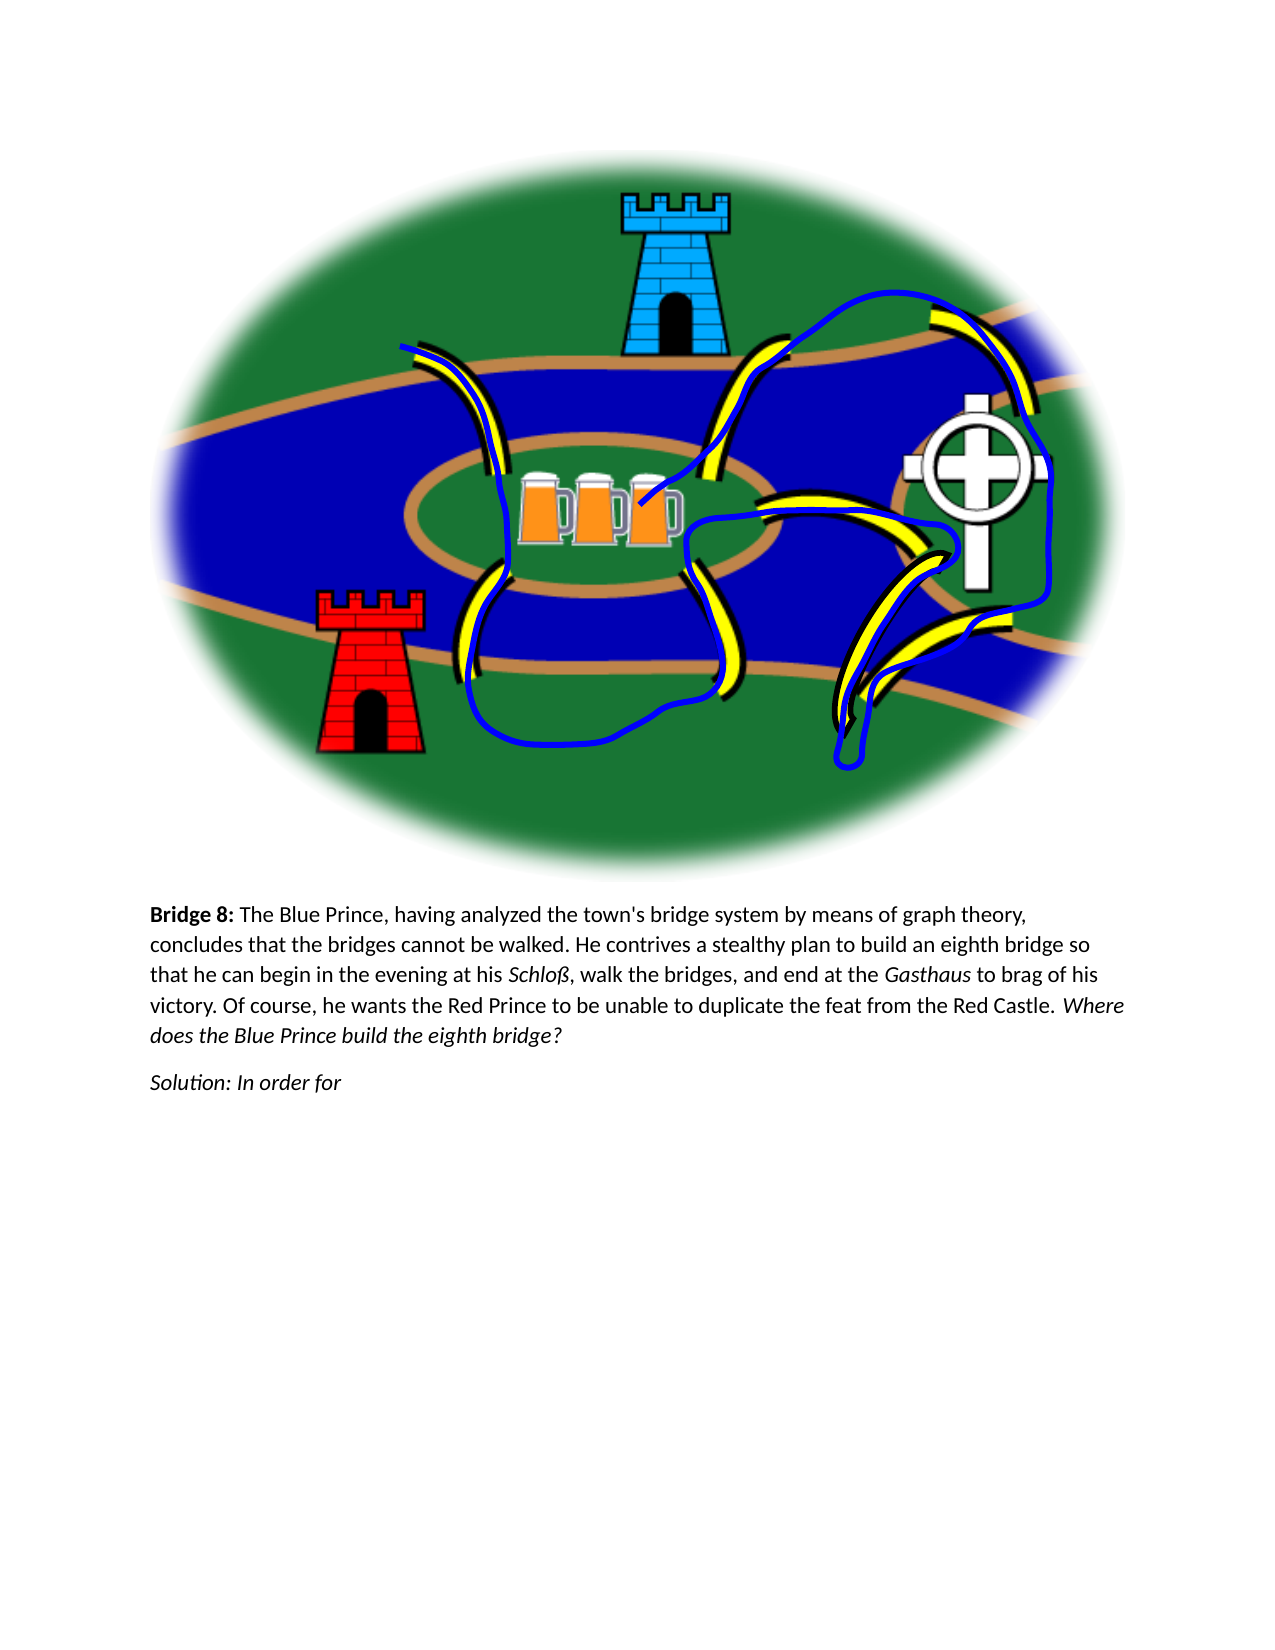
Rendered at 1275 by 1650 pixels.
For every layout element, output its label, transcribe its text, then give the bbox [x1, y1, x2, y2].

picture [150, 150, 1125, 882]
text Bridge 8: The Blue Prince, having analyzed the town's bridge system by means of graph theory, concludes that the bridges cannot be walked. He contrives a stealthy plan to build an eighth bridge so that he can begin in the evening at his Schloß, walk the bridges, and end at the Gasthaus to brag of his victory. Of course, he wants the Red Prince to be unable to duplicate the feat from the Red Castle. Where does the Blue Prince build the eighth bridge? [150, 900, 1125, 1049]
text Solution: In order for [150, 1068, 1125, 1096]
